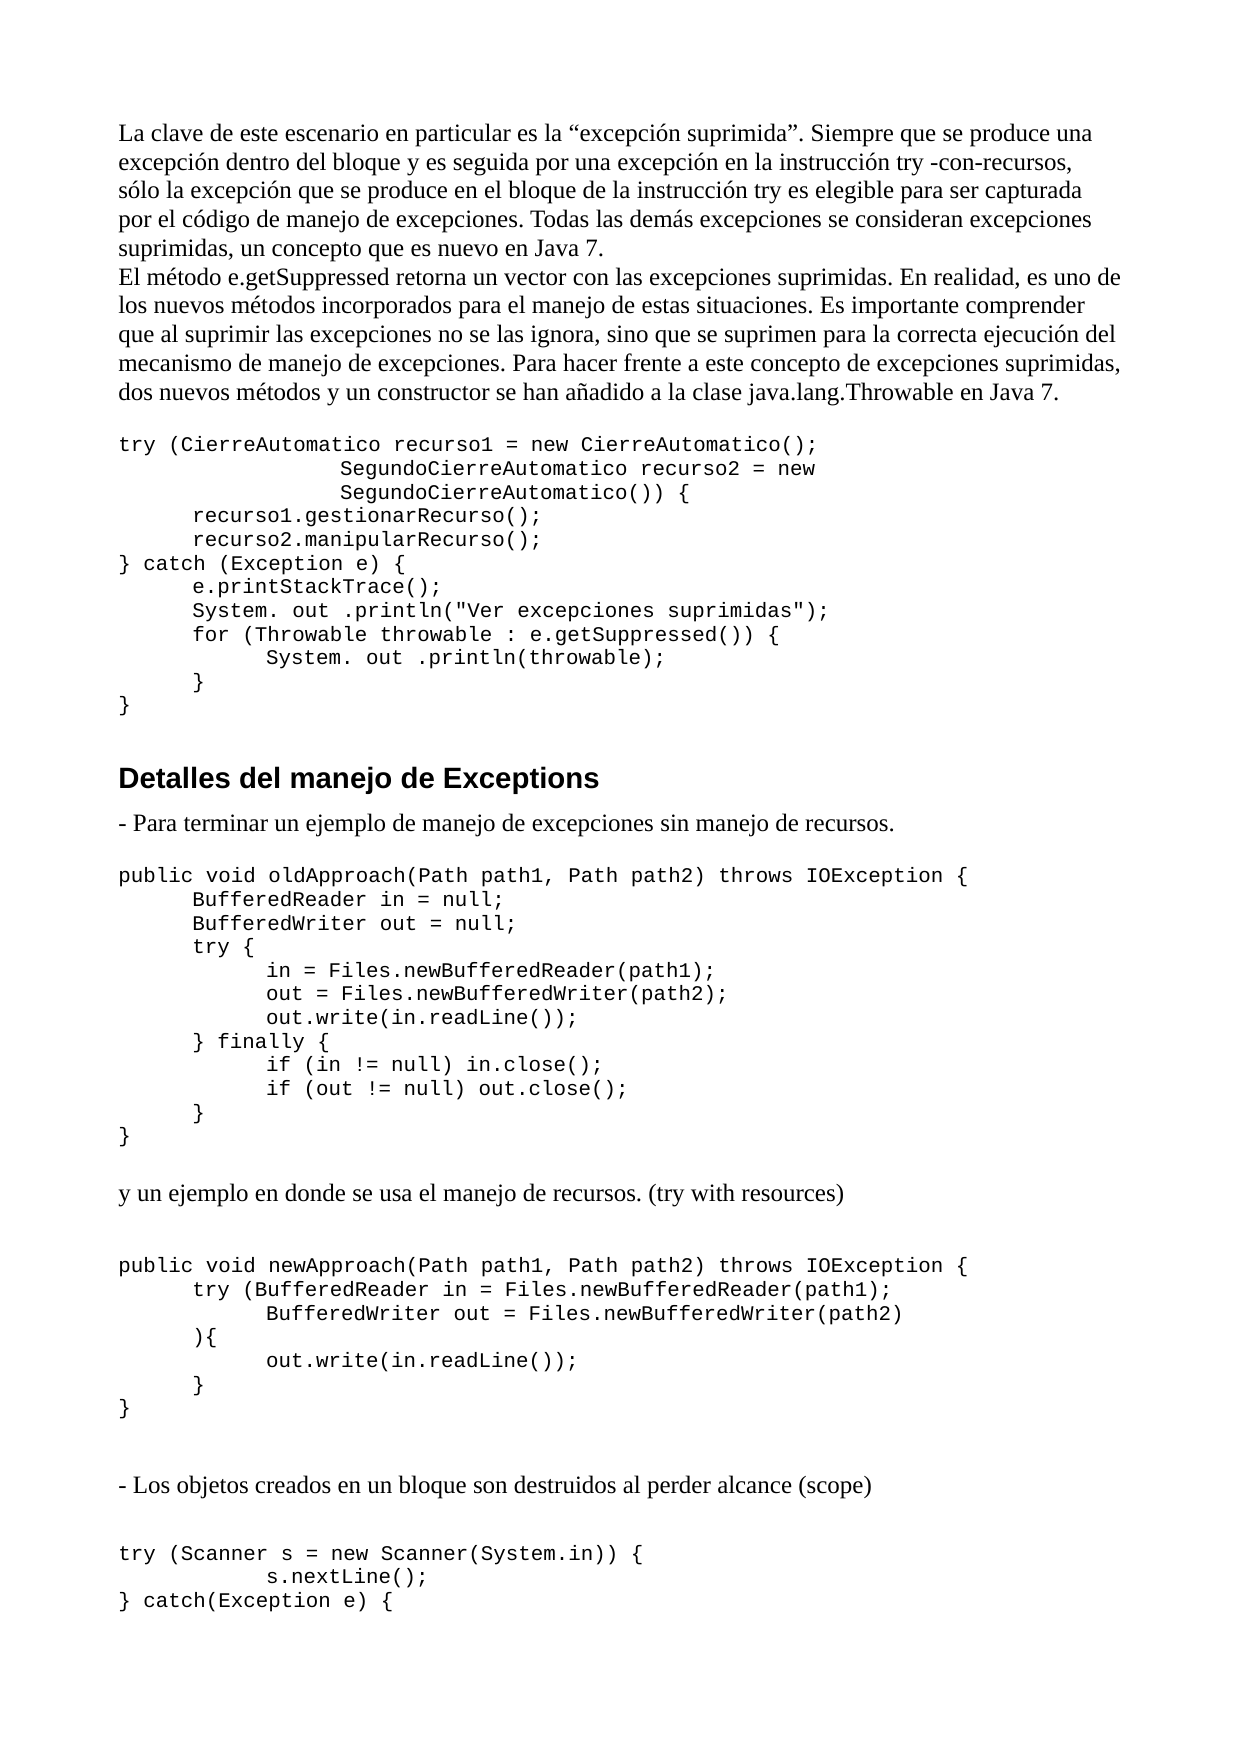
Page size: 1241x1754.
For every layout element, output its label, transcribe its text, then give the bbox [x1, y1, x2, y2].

text El método e.getSuppressed retorna un vector con las excepciones suprimidas. En realidad, es uno de los nuevos métodos incorporados para el manejo de estas situaciones. Es importante comprender que al suprimir las excepciones no se las ignora, sino que se suprimen para la correcta ejecución del mecanismo de manejo de excepciones. Para hacer frente a este concepto de excepciones suprimidas, dos nuevos métodos y un constructor se han añadido a la clase java.lang.Throwable en Java 7. [118, 262, 1122, 406]
subtitle Detalles del manejo de Exceptions [118, 761, 1122, 795]
text BufferedWriter out = Files.newBufferedWriter(path2) [118, 1303, 1122, 1326]
text } [118, 1397, 1122, 1421]
text e.printStackTrace(); [118, 576, 1122, 600]
text } [118, 1102, 1122, 1125]
text } [118, 671, 1122, 694]
text if (in != null) in.close(); [118, 1054, 1122, 1078]
text por el código de manejo de excepciones. Todas las demás excepciones se consideran excepciones [118, 204, 1122, 233]
text SegundoCierreAutomatico()) { [118, 482, 1122, 505]
text for (Throwable throwable : e.getSuppressed()) { [118, 623, 1122, 647]
text - Los objetos creados en un bloque son destruidos al perder alcance (scope) [118, 1470, 1122, 1499]
text in = Files.newBufferedReader(path1); [118, 960, 1122, 983]
text } finally { [118, 1031, 1122, 1054]
text BufferedWriter out = null; [118, 912, 1122, 936]
text } [118, 1125, 1122, 1149]
text System. out .println("Ver excepciones suprimidas"); [118, 600, 1122, 623]
text excepción dentro del bloque y es seguida por una excepción en la instrucción try -con-recursos, [118, 147, 1122, 176]
text out = Files.newBufferedWriter(path2); [118, 983, 1122, 1007]
text try (Scanner s = new Scanner(System.in)) { [118, 1543, 1122, 1566]
text public void newApproach(Path path1, Path path2) throws IOException { [118, 1256, 1122, 1279]
text BufferedReader in = null; [118, 889, 1122, 912]
text if (out != null) out.close(); [118, 1078, 1122, 1102]
text - Para terminar un ejemplo de manejo de excepciones sin manejo de recursos. [118, 808, 1122, 836]
text recurso2.manipularRecurso(); [118, 529, 1122, 553]
text SegundoCierreAutomatico recurso2 = new [118, 458, 1122, 482]
text y un ejemplo en donde se usa el manejo de recursos. (try with resources) [118, 1178, 1122, 1206]
text public void oldApproach(Path path1, Path path2) throws IOException { [118, 865, 1122, 889]
text sólo la excepción que se produce en el bloque de la instrucción try es elegible para ser capturada [118, 176, 1122, 204]
text try (CierreAutomatico recurso1 = new CierreAutomatico(); [118, 434, 1122, 458]
text out.write(in.readLine()); [118, 1007, 1122, 1031]
text La clave de este escenario en particular es la “excepción suprimida”. Siempre que se produce una [118, 118, 1122, 147]
text try { [118, 936, 1122, 960]
text suprimidas, un concepto que es nuevo en Java 7. [118, 233, 1122, 262]
text recurso1.gestionarRecurso(); [118, 505, 1122, 529]
text } catch (Exception e) { [118, 553, 1122, 576]
text s.nextLine(); [118, 1566, 1122, 1590]
text ){ [118, 1326, 1122, 1350]
text } [118, 694, 1122, 718]
text out.write(in.readLine()); [118, 1350, 1122, 1374]
text System. out .println(throwable); [118, 647, 1122, 671]
text } [118, 1374, 1122, 1397]
text try (BufferedReader in = Files.newBufferedReader(path1); [118, 1279, 1122, 1303]
text } catch(Exception e) { [118, 1590, 1122, 1614]
